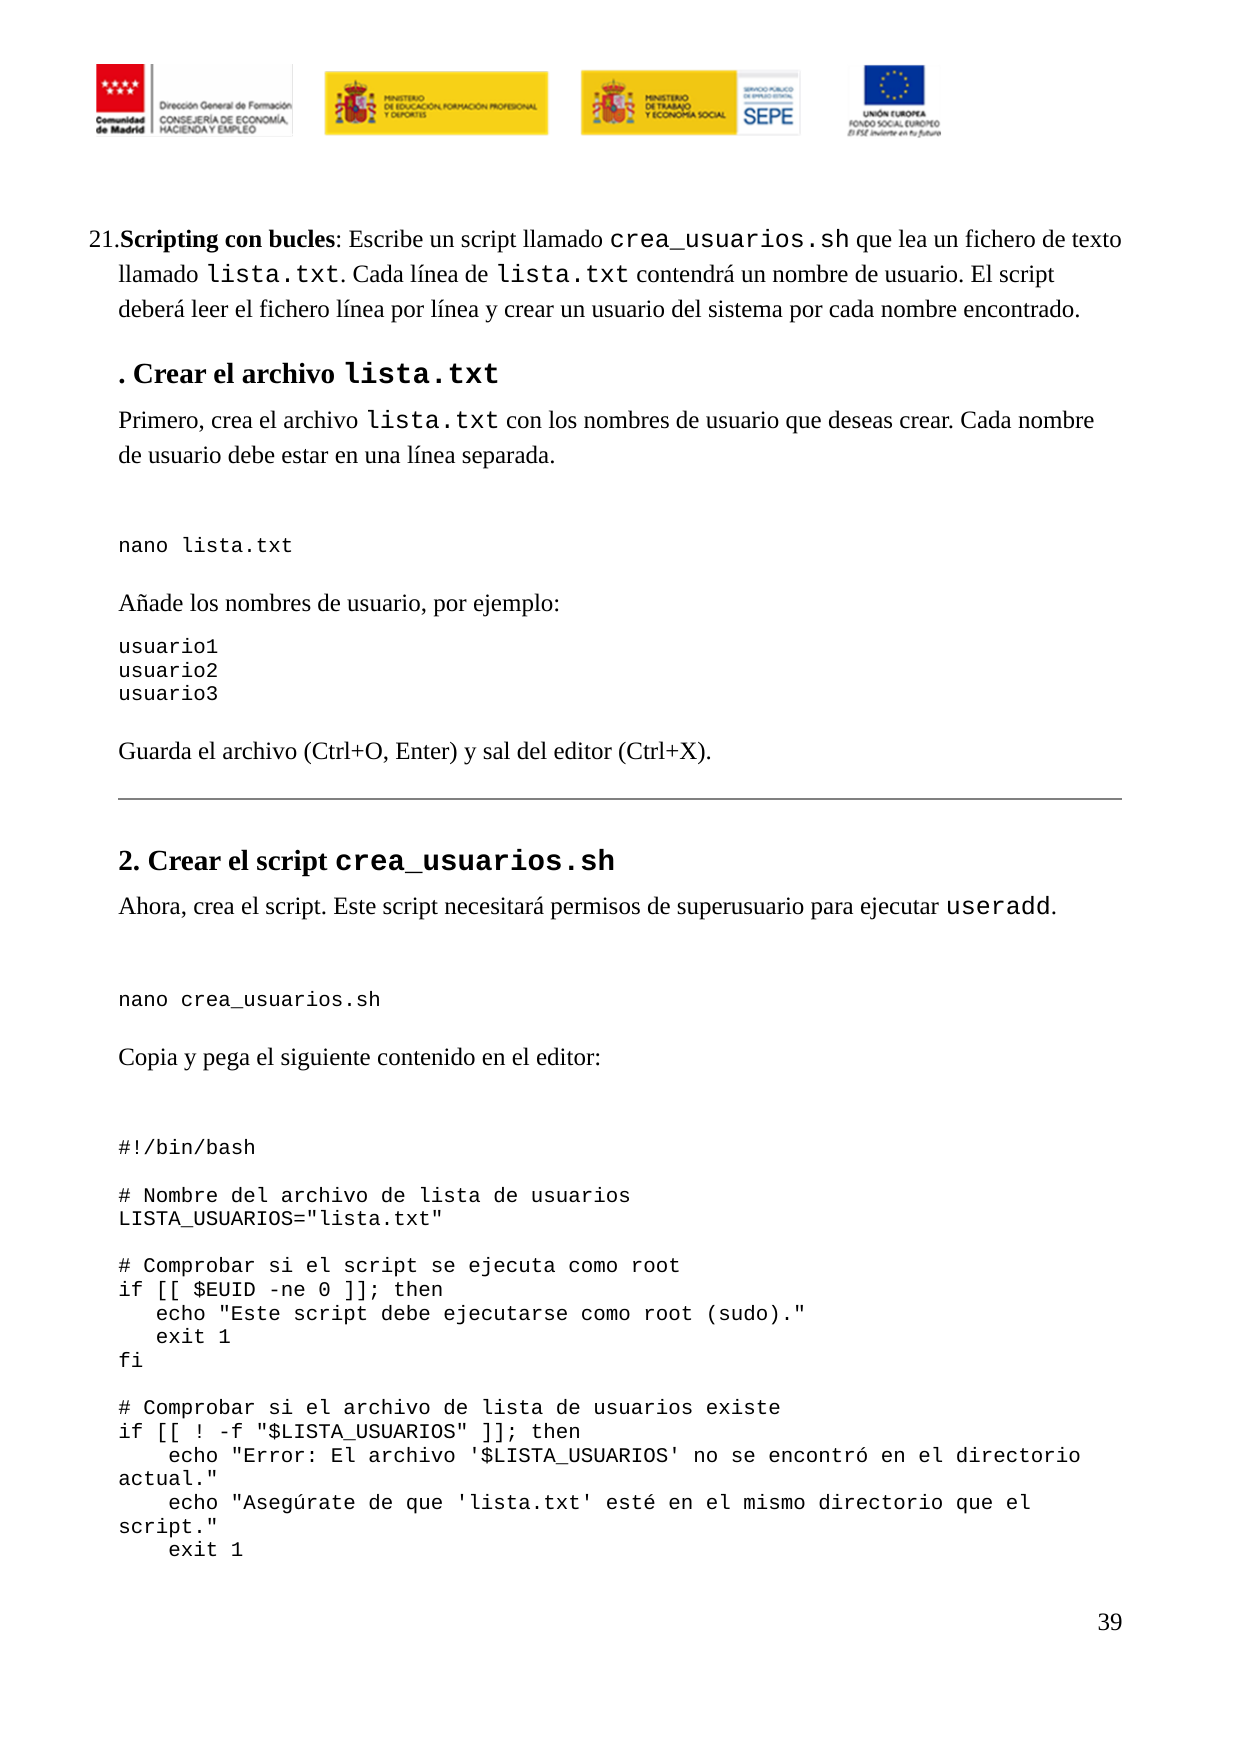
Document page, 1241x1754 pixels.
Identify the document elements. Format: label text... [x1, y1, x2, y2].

text Copia y pega el siguiente contenido en el editor: [118, 1042, 1122, 1071]
text LISTA_USUARIOS="lista.txt" [118, 1208, 1122, 1232]
text exit 1 [118, 1326, 1122, 1350]
text echo "Asegúrate de que 'lista.txt' esté en el mismo directorio que el script." [118, 1492, 1122, 1539]
text usuario2 [118, 659, 1122, 683]
subtitle . Crear el archivo lista.txt [118, 356, 1122, 392]
text exit 1 [118, 1539, 1122, 1563]
text fi [118, 1350, 1122, 1374]
text # Nombre del archivo de lista de usuarios [118, 1184, 1122, 1208]
subtitle 2. Crear el script crea_usuarios.sh [118, 843, 1122, 879]
text usuario1 [118, 636, 1122, 659]
text echo "Error: El archivo '$LISTA_USUARIOS' no se encontró en el directorio actual." [118, 1445, 1122, 1492]
text echo "Este script debe ejecutarse como root (sudo)." [118, 1303, 1122, 1326]
text if [[ ! -f "$LISTA_USUARIOS" ]]; then [118, 1421, 1122, 1445]
list Scripting con bucles: Escribe un script llamado crea_usuarios.sh que lea un fichero de texto llamado lista.txt. Cada línea de lista.txt contendrá un nombre de usuario. El script deberá leer el fichero línea por línea y crear un usuario del sistema por cada nombre encontrado. [118, 224, 1122, 323]
text if [[ $EUID -ne 0 ]]; then [118, 1279, 1122, 1303]
text usuario3 [118, 683, 1122, 707]
text # Comprobar si el archivo de lista de usuarios existe [118, 1397, 1122, 1421]
text Guarda el archivo (Ctrl+O, Enter) y sal del editor (Ctrl+X). [118, 736, 1122, 765]
picture [96, 64, 942, 140]
text # Comprobar si el script se ejecuta como root [118, 1256, 1122, 1279]
text Añade los nombres de usuario, por ejemplo: [118, 588, 1122, 617]
text nano lista.txt [118, 535, 1122, 559]
text #!/bin/bash [118, 1137, 1122, 1161]
text nano crea_usuarios.sh [118, 989, 1122, 1013]
text Primero, crea el archivo lista.txt con los nombres de usuario que deseas crear. Cada nombre de usuario debe estar en una línea separada. [118, 405, 1122, 469]
text Ahora, crea el script. Este script necesitará permisos de superusuario para ejecutar useradd. [118, 891, 1122, 922]
